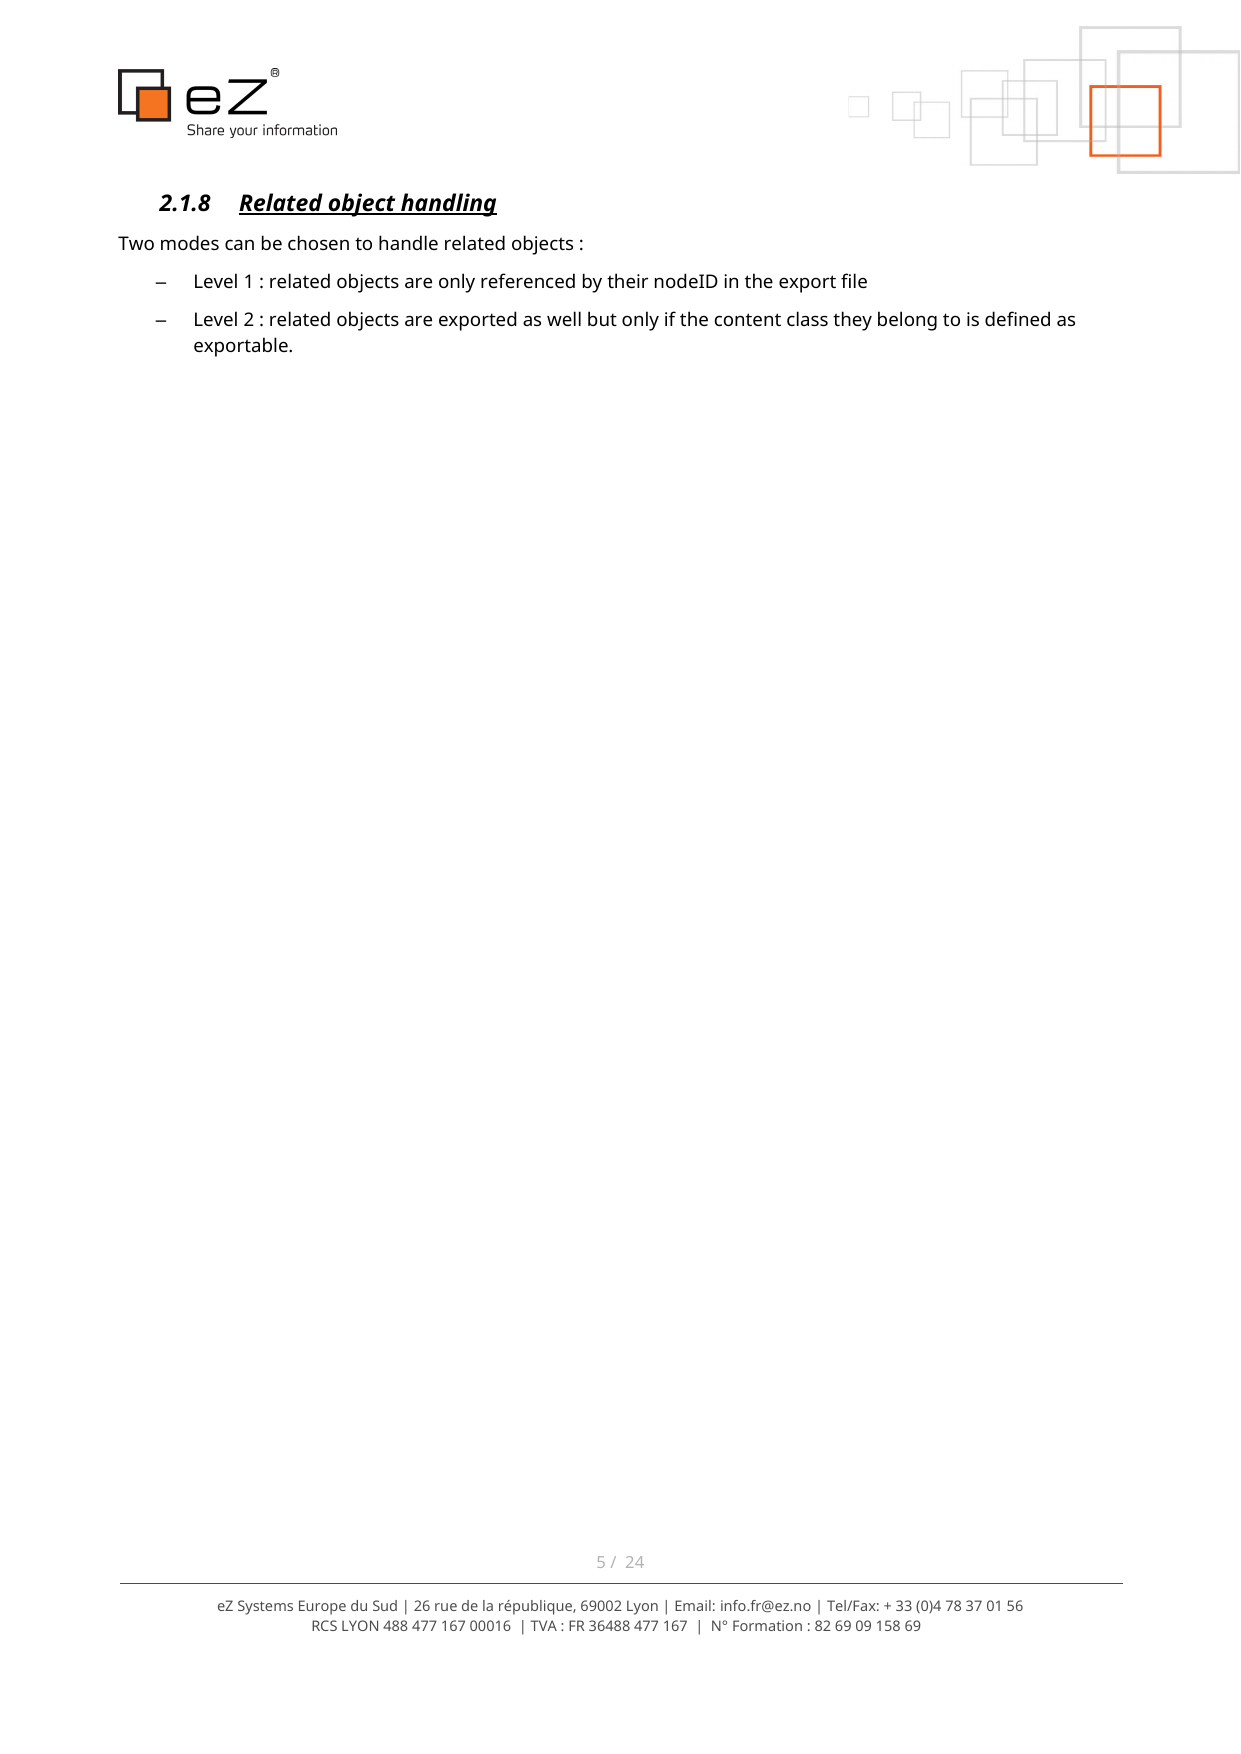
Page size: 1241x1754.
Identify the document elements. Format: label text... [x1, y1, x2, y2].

list Level 2 : related objects are exported as well but only if the content class they belong to is defined as exportable. [156, 306, 1122, 357]
picture [118, 68, 442, 187]
text Two modes can be chosen to handle related objects : [118, 230, 1122, 256]
list Level 1 : related objects are only referenced by their nodeID in the export file [156, 268, 1122, 294]
picture [848, 26, 1240, 174]
subtitle Related object handling [153, 173, 1122, 218]
